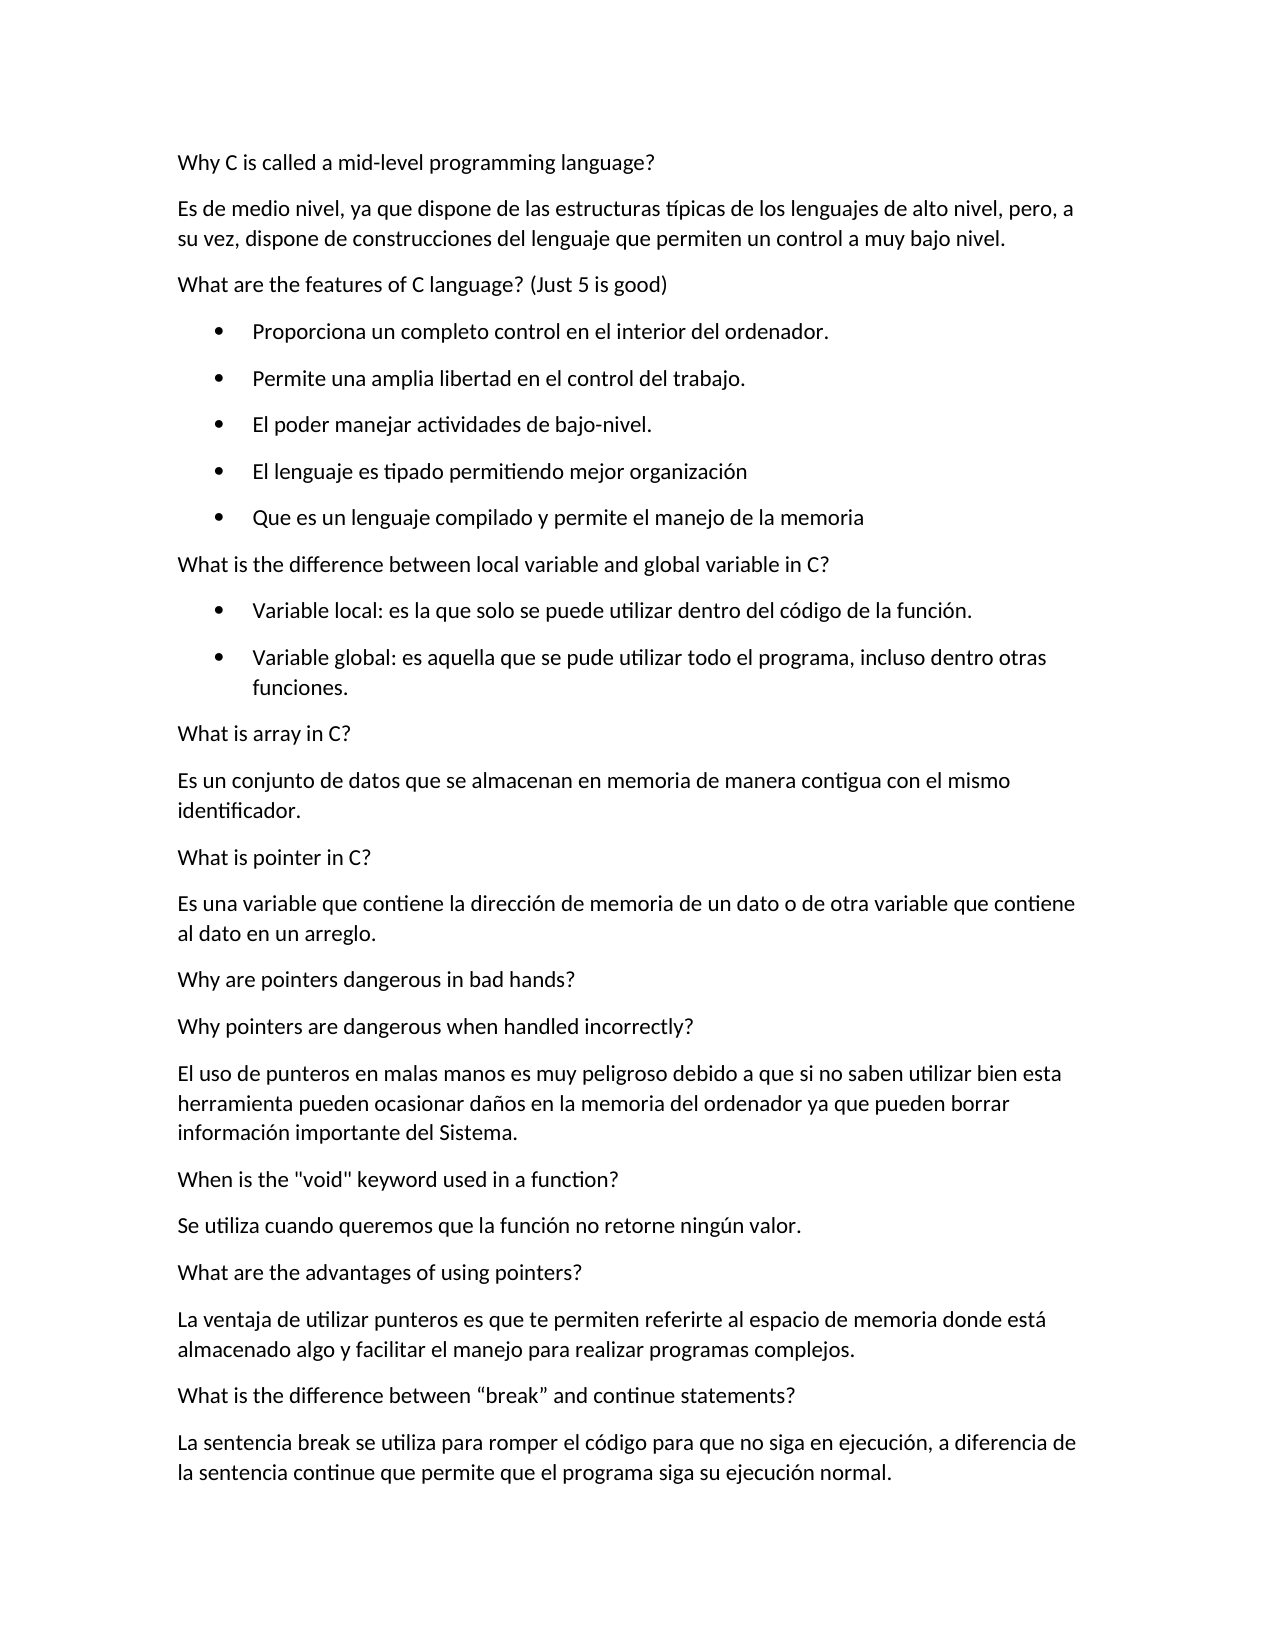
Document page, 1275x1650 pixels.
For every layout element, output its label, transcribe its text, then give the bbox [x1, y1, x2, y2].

text What is the difference between local variable and global variable in C? [177, 550, 1098, 578]
text Se utiliza cuando queremos que la función no retorne ningún valor. [177, 1212, 1098, 1240]
list Que es un lenguaje compilado y permite el manejo de la memoria [215, 503, 1098, 531]
text What is the difference between “break” and continue statements? [177, 1381, 1098, 1409]
text Es de medio nivel, ya que dispone de las estructuras típicas de los lenguajes de alto nivel, pero, a su vez, dispone de construcciones del lenguaje que permiten un control a muy bajo nivel. [177, 194, 1098, 252]
text What is array in C? [177, 719, 1098, 748]
text What are the features of C language? (Just 5 is good) [177, 271, 1098, 299]
text Why pointers are dangerous when handled incorrectly? [177, 1012, 1098, 1040]
list Variable global: es aquella que se pude utilizar todo el programa, incluso dentro otras funciones. [215, 643, 1098, 701]
text Why C is called a mid-level programming language? [177, 148, 1098, 176]
text What is pointer in C? [177, 843, 1098, 871]
list Permite una amplia libertad en el control del trabajo. [215, 364, 1098, 392]
text El uso de punteros en malas manos es muy peligroso debido a que si no saben utilizar bien esta herramienta pueden ocasionar daños en la memoria del ordenador ya que pueden borrar información importante del Sistema. [177, 1059, 1098, 1147]
list El poder manejar actividades de bajo-nivel. [215, 410, 1098, 438]
text When is the "void" keyword used in a function? [177, 1165, 1098, 1193]
text Es una variable que contiene la dirección de memoria de un dato o de otra variable que contiene al dato en un arreglo. [177, 889, 1098, 947]
list Proporciona un completo control en el interior del ordenador. [215, 317, 1098, 345]
text Es un conjunto de datos que se almacenan en memoria de manera contigua con el mismo identificador. [177, 766, 1098, 824]
text La sentencia break se utiliza para romper el código para que no siga en ejecución, a diferencia de la sentencia continue que permite que el programa siga su ejecución normal. [177, 1428, 1098, 1486]
text What are the advantages of using pointers? [177, 1258, 1098, 1286]
list El lenguaje es tipado permitiendo mejor organización [215, 457, 1098, 485]
list Variable local: es la que solo se puede utilizar dentro del código de la función. [215, 597, 1098, 624]
text La ventaja de utilizar punteros es que te permiten referirte al espacio de memoria donde está almacenado algo y facilitar el manejo para realizar programas complejos. [177, 1305, 1098, 1363]
text Why are pointers dangerous in bad hands? [177, 966, 1098, 994]
